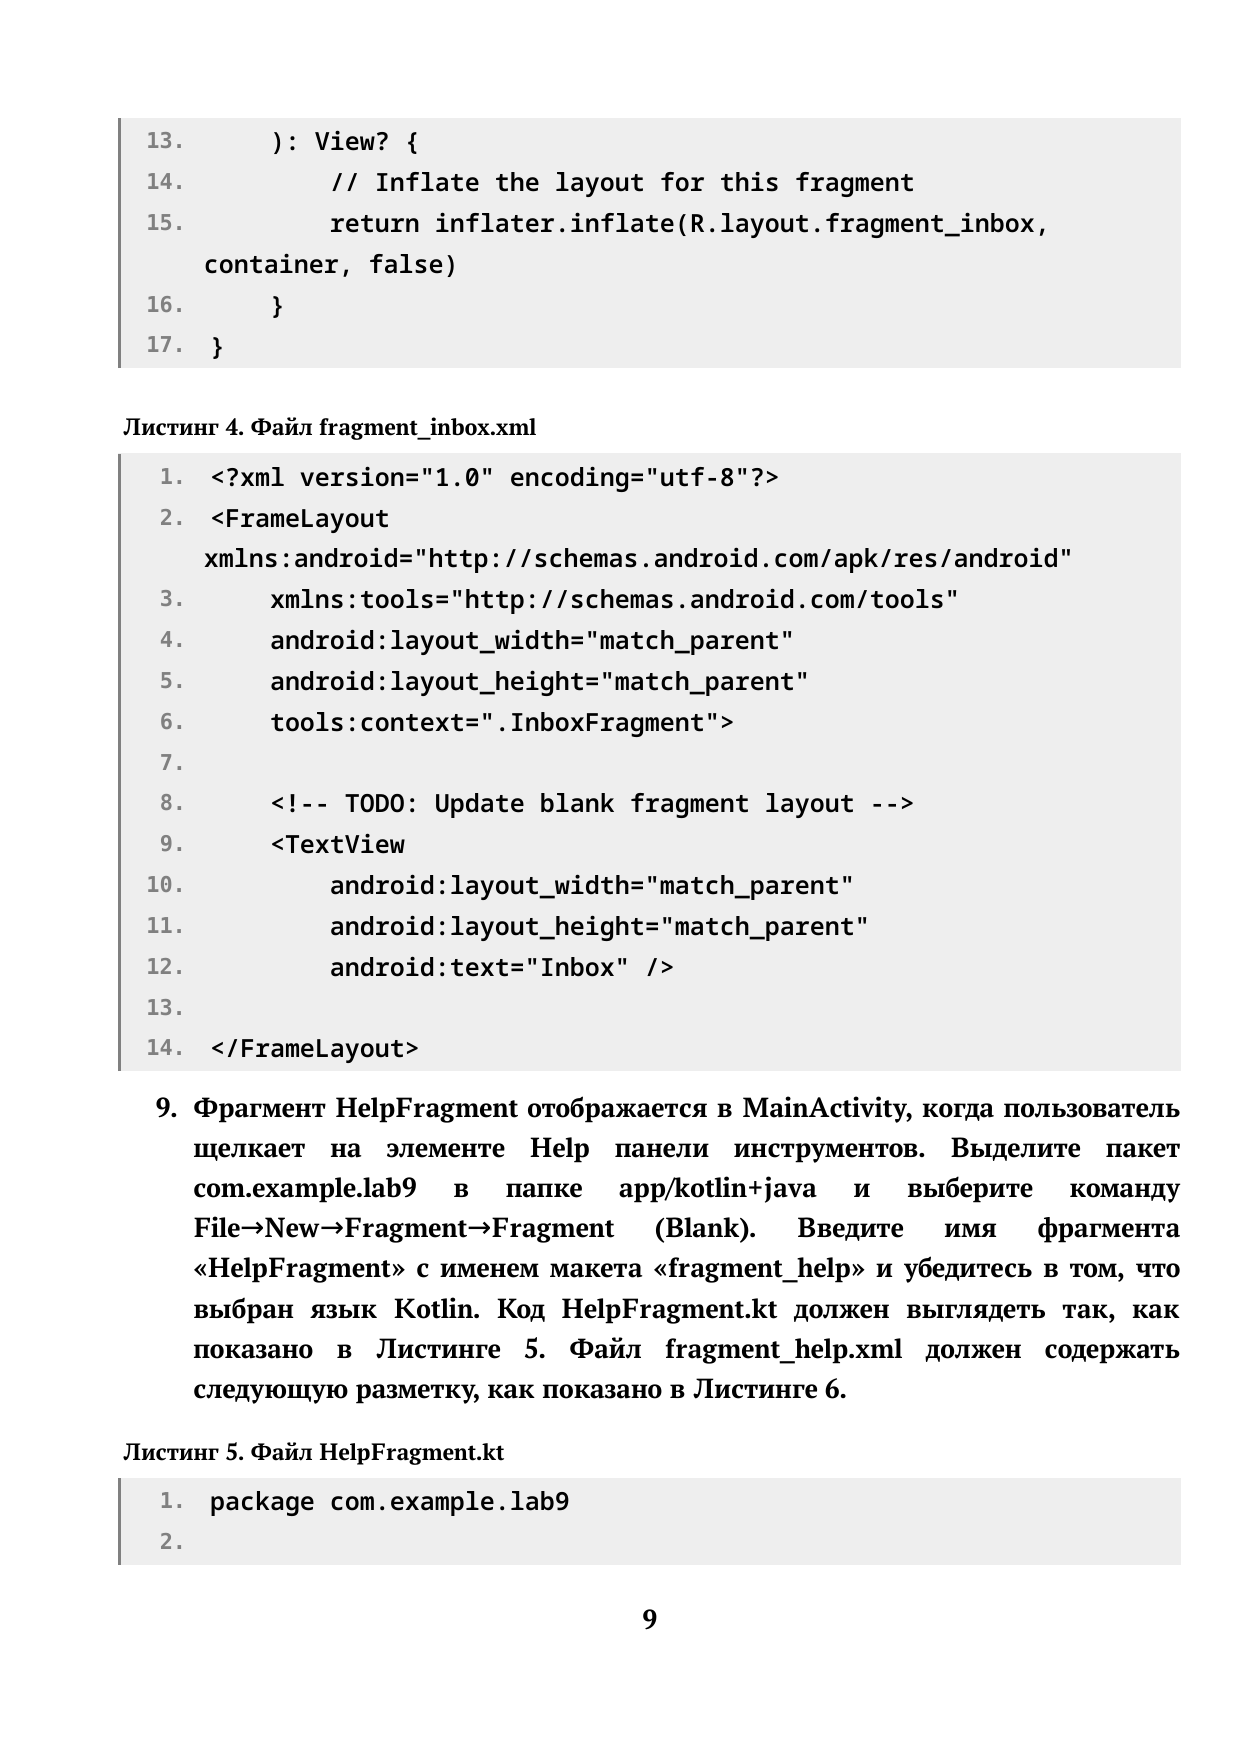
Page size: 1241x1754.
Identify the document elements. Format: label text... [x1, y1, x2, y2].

list <!-- TODO: Update blank fragment layout --> [121, 780, 1181, 820]
list ): View? { [121, 118, 1181, 158]
list <TextView [121, 821, 1181, 861]
list android:layout_width="match_parent" [121, 862, 1181, 902]
list return inflater.inflate(R.layout.fragment_inbox, container, false) [121, 200, 1181, 281]
list <?xml version="1.0" encoding="utf-8"?> [118, 453, 1181, 493]
list package com.example.lab9 [121, 1478, 1181, 1518]
list } [121, 281, 1181, 321]
list </FrameLayout> [121, 1025, 1181, 1071]
list // Inflate the layout for this fragment [121, 159, 1181, 199]
list Фрагмент HelpFragment отображается в MainActivity, когда пользователь щелкает на элементе Help панели инструментов. Выделите пакет com.example.lab9 в папке app/kotlin+java и выберите команду File→New→Fragment→Fragment (Blank). Введите имя фрагмента «HelpFragment» с именем макета «fragment_help» и убедитесь в том, что выбран язык Kotlin. Код HelpFragment.kt должен выглядеть так, как показано в Листинге 5. Файл fragment_help.xml должен содержать следующую разметку, как показано в Листинге 6. [156, 1090, 1181, 1405]
list } [121, 322, 1181, 368]
list android:layout_height="match_parent" [121, 658, 1181, 698]
text Листинг 4. Файл fragment_inbox.xml [122, 412, 1182, 441]
list tools:context=".InboxFragment"> [121, 698, 1181, 738]
list android:layout_width="match_parent" [121, 617, 1181, 657]
list android:text="Inbox" /> [121, 943, 1181, 983]
list <FrameLayout xmlns:android="http://schemas.android.com/apk/res/android" [121, 494, 1181, 575]
list xmlns:tools="http://schemas.android.com/tools" [121, 576, 1181, 616]
list android:layout_height="match_parent" [121, 903, 1181, 943]
text Листинг 5. Файл HelpFragment.kt [122, 1437, 1182, 1465]
